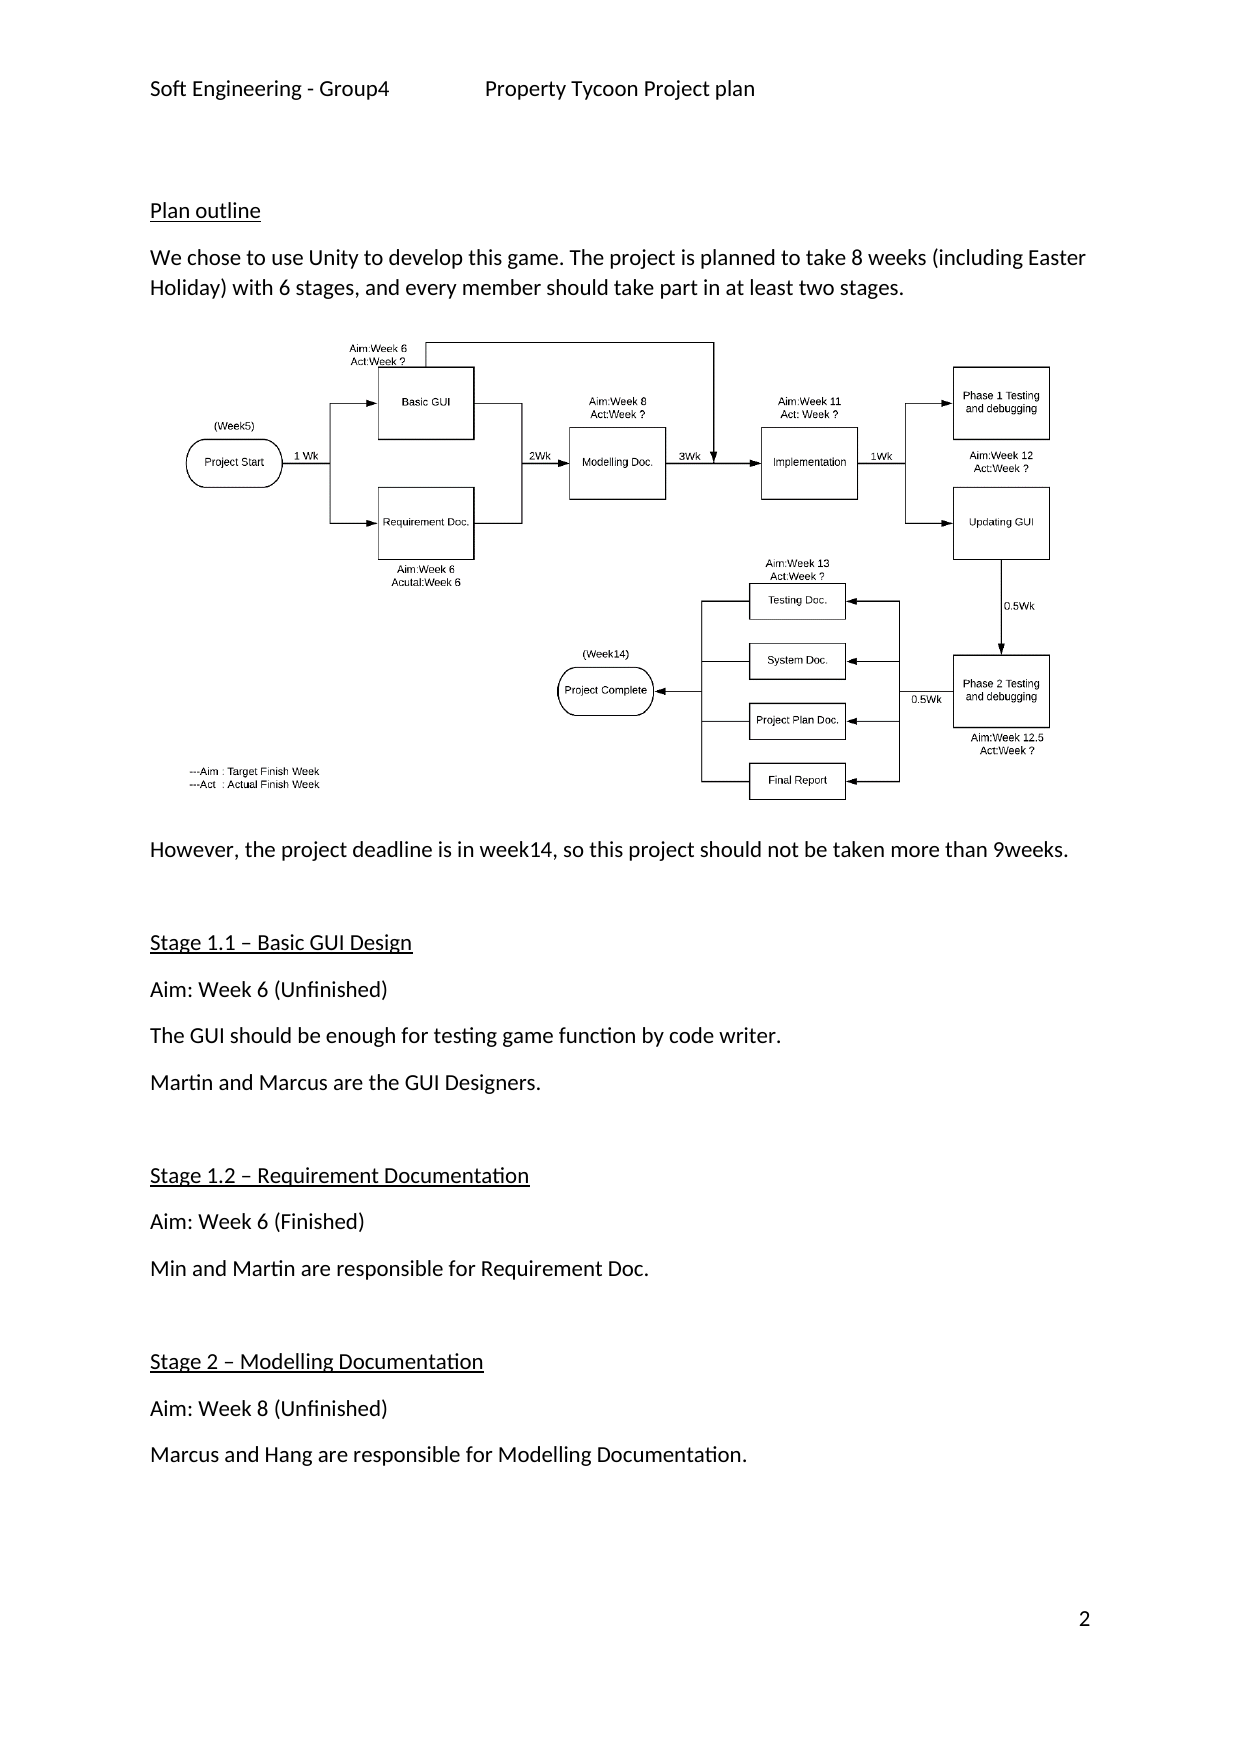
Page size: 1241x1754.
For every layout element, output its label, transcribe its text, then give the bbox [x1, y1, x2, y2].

text Stage 1.1 – Basic GUI Design [150, 928, 1090, 956]
text Plan outline [150, 197, 1090, 224]
text Aim: Week 8 (Unfinished) [150, 1394, 1090, 1422]
text Stage 1.2 – Requirement Documentation [150, 1161, 1090, 1189]
text Aim: Week 6 (Unfinished) [150, 975, 1090, 1003]
text Min and Martin are responsible for Requirement Doc. [150, 1254, 1090, 1282]
text Aim: Week 6 (Finished) [150, 1207, 1090, 1236]
text The GUI should be enough for testing game function by code writer. [150, 1021, 1090, 1049]
text Martin and Marcus are the GUI Designers. [150, 1068, 1090, 1096]
text Stage 2 – Modelling Documentation [150, 1347, 1090, 1375]
text Marcus and Hang are responsible for Modelling Documentation. [150, 1440, 1090, 1468]
text We chose to use Unity to develop this game. The project is planned to take 8 weeks (including Easter Holiday) with 6 stages, and every member should take part in at least two stages. [150, 243, 1090, 301]
text However, the project deadline is in week14, so this project should not be taken more than 9weeks. [150, 835, 1090, 863]
